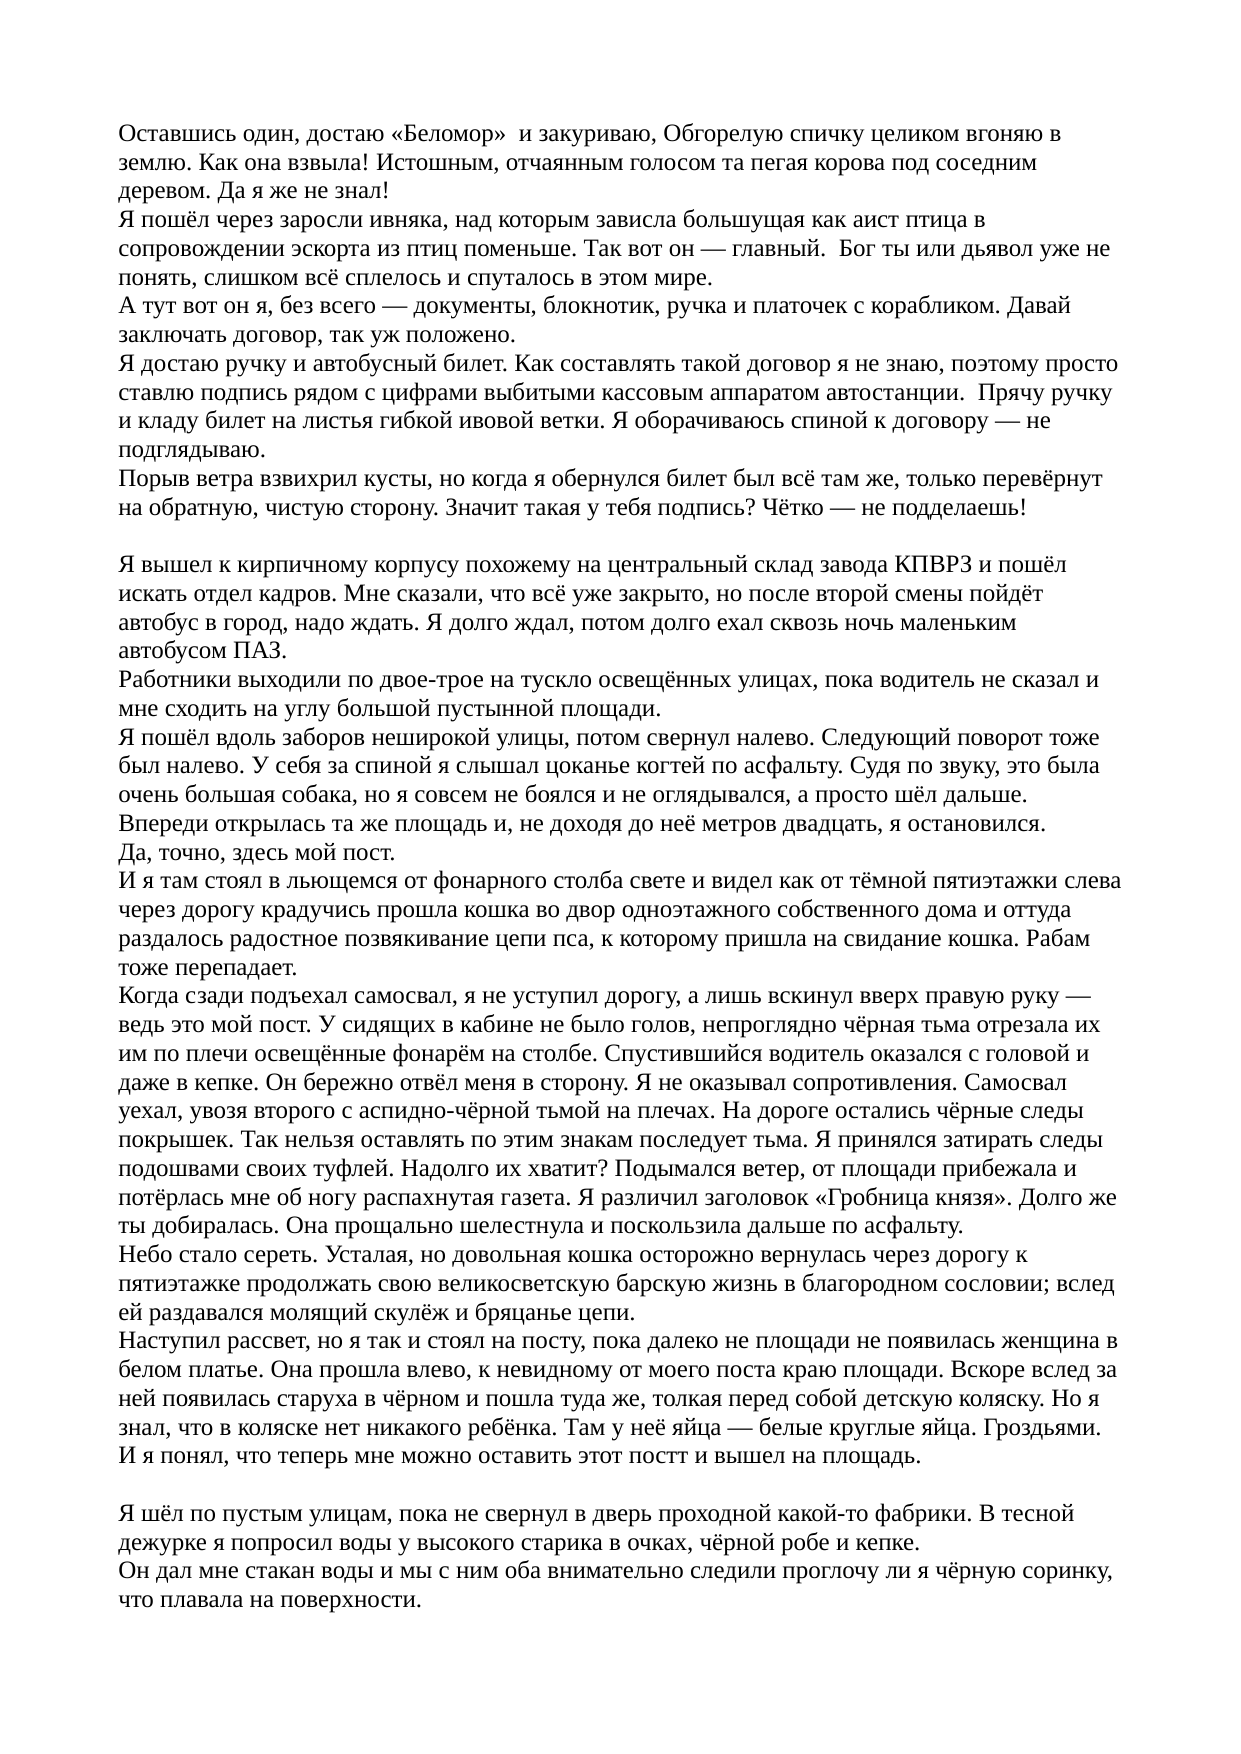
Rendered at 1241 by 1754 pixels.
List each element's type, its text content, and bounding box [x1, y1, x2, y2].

text Я достаю ручку и автобусный билет. Как составлять такой договор я не знаю, поэтому просто ставлю подпись рядом с цифрами выбитыми кассовым аппаратом автостанции. Прячу ручку и кладу билет на листья гибкой ивовой ветки. Я оборачиваюсь спиной к договору — не подглядываю. [118, 348, 1122, 463]
text Я пошёл через заросли ивняка, над которым зависла большущая как аист птица в сопровождении эскорта из птиц поменьше. Так вот он — главный. Бог ты или дьявол уже не понять, слишком всё сплелось и спуталось в этом мире. [118, 204, 1122, 291]
text Я шёл по пустым улицам, пока не свернул в дверь проходной какой-то фабрики. В тесной дежурке я попросил воды у высокого старика в очках, чёрной робе и кепке. [118, 1498, 1122, 1556]
text Наступил рассвет, но я так и стоял на посту, пока далеко не площади не появилась женщина в белом платье. Она прошла влево, к невидному от моего поста краю площади. Вскоре вслед за ней появилась старуха в чёрном и пошла туда же, толкая перед собой детскую коляску. Но я знал, что в коляске нет никакого ребёнка. Там у неё яйца — белые круглые яйца. Гроздьями. И я понял, что теперь мне можно оставить этот постт и вышел на площадь. [118, 1326, 1122, 1469]
text Впереди открылась та же площадь и, не доходя до неё метров двадцать, я остановился. [118, 808, 1122, 837]
text Да, точно, здесь мой пост. [118, 837, 1122, 866]
text Работники выходили по двое-трое на тускло освещённых улицах, пока водитель не сказал и мне сходить на углу большой пустынной площади. [118, 664, 1122, 722]
text Я пошёл вдоль заборов неширокой улицы, потом свернул налево. Следующий поворот тоже был налево. У себя за спиной я слышал цоканье когтей по асфальту. Судя по звуку, это была очень большая собака, но я совсем не боялся и не оглядывался, а просто шёл дальше. [118, 722, 1122, 808]
text Небо стало сереть. Усталая, но довольная кошка осторожно вернулась через дорогу к пятиэтажке продолжать свою великосветскую барскую жизнь в благородном сословии; вслед ей раздавался молящий скулёж и бряцанье цепи. [118, 1239, 1122, 1326]
text А тут вот он я, без всего — документы, блокнотик, ручка и платочек с корабликом. Давай заключать договор, так уж положено. [118, 291, 1122, 348]
text Порыв ветра взвихрил кусты, но когда я обернулся билет был всё там же, только перевёрнут на обратную, чистую сторону. Значит такая у тебя подпись? Чётко — не подделаешь! [118, 463, 1122, 521]
text И я там стоял в льющемся от фонарного столба свете и видел как от тёмной пятиэтажки слева через дорогу крадучись прошла кошка во двор одноэтажного собственного дома и оттуда раздалось радостное позвякивание цепи пса, к которому пришла на свидание кошка. Рабам тоже перепадает. [118, 866, 1122, 981]
text Я вышел к кирпичному корпусу похожему на центральный склад завода КПВРЗ и пошёл искать отдел кадров. Мне сказали, что всё уже закрыто, но после второй смены пойдёт автобус в город, надо ждать. Я долго ждал, потом долго ехал сквозь ночь маленьким автобусом ПАЗ. [118, 549, 1122, 664]
text Оставшись один, достаю «Беломор» и закуриваю, Обгорелую спичку целиком вгоняю в землю. Как она взвыла! Истошным, отчаянным голосом та пегая корова под соседним деревом. Да я же не знал! [118, 118, 1122, 204]
text Когда сзади подъехал самосвал, я не уступил дорогу, а лишь вскинул вверх правую руку — ведь это мой пост. У сидящих в кабине не было голов, непроглядно чёрная тьма отрезала их им по плечи освещённые фонарём на столбе. Спустившийся водитель оказался с головой и даже в кепке. Он бережно отвёл меня в сторону. Я не оказывал сопротивления. Самосвал уехал, увозя второго с аспидно-чёрной тьмой на плечах. На дороге остались чёрные следы покрышек. Так нельзя оставлять по этим знакам последует тьма. Я принялся затирать следы подошвами своих туфлей. Надолго их хватит? Подымался ветер, от площади прибежала и потёрлась мне об ногу распахнутая газета. Я различил заголовок «Гробница князя». Долго же ты добиралась. Она прощально шелестнула и поскользила дальше по асфальту. [118, 981, 1122, 1239]
text Он дал мне стакан воды и мы с ним оба внимательно следили проглочу ли я чёрную соринку, что плавала на поверхности. [118, 1556, 1122, 1613]
